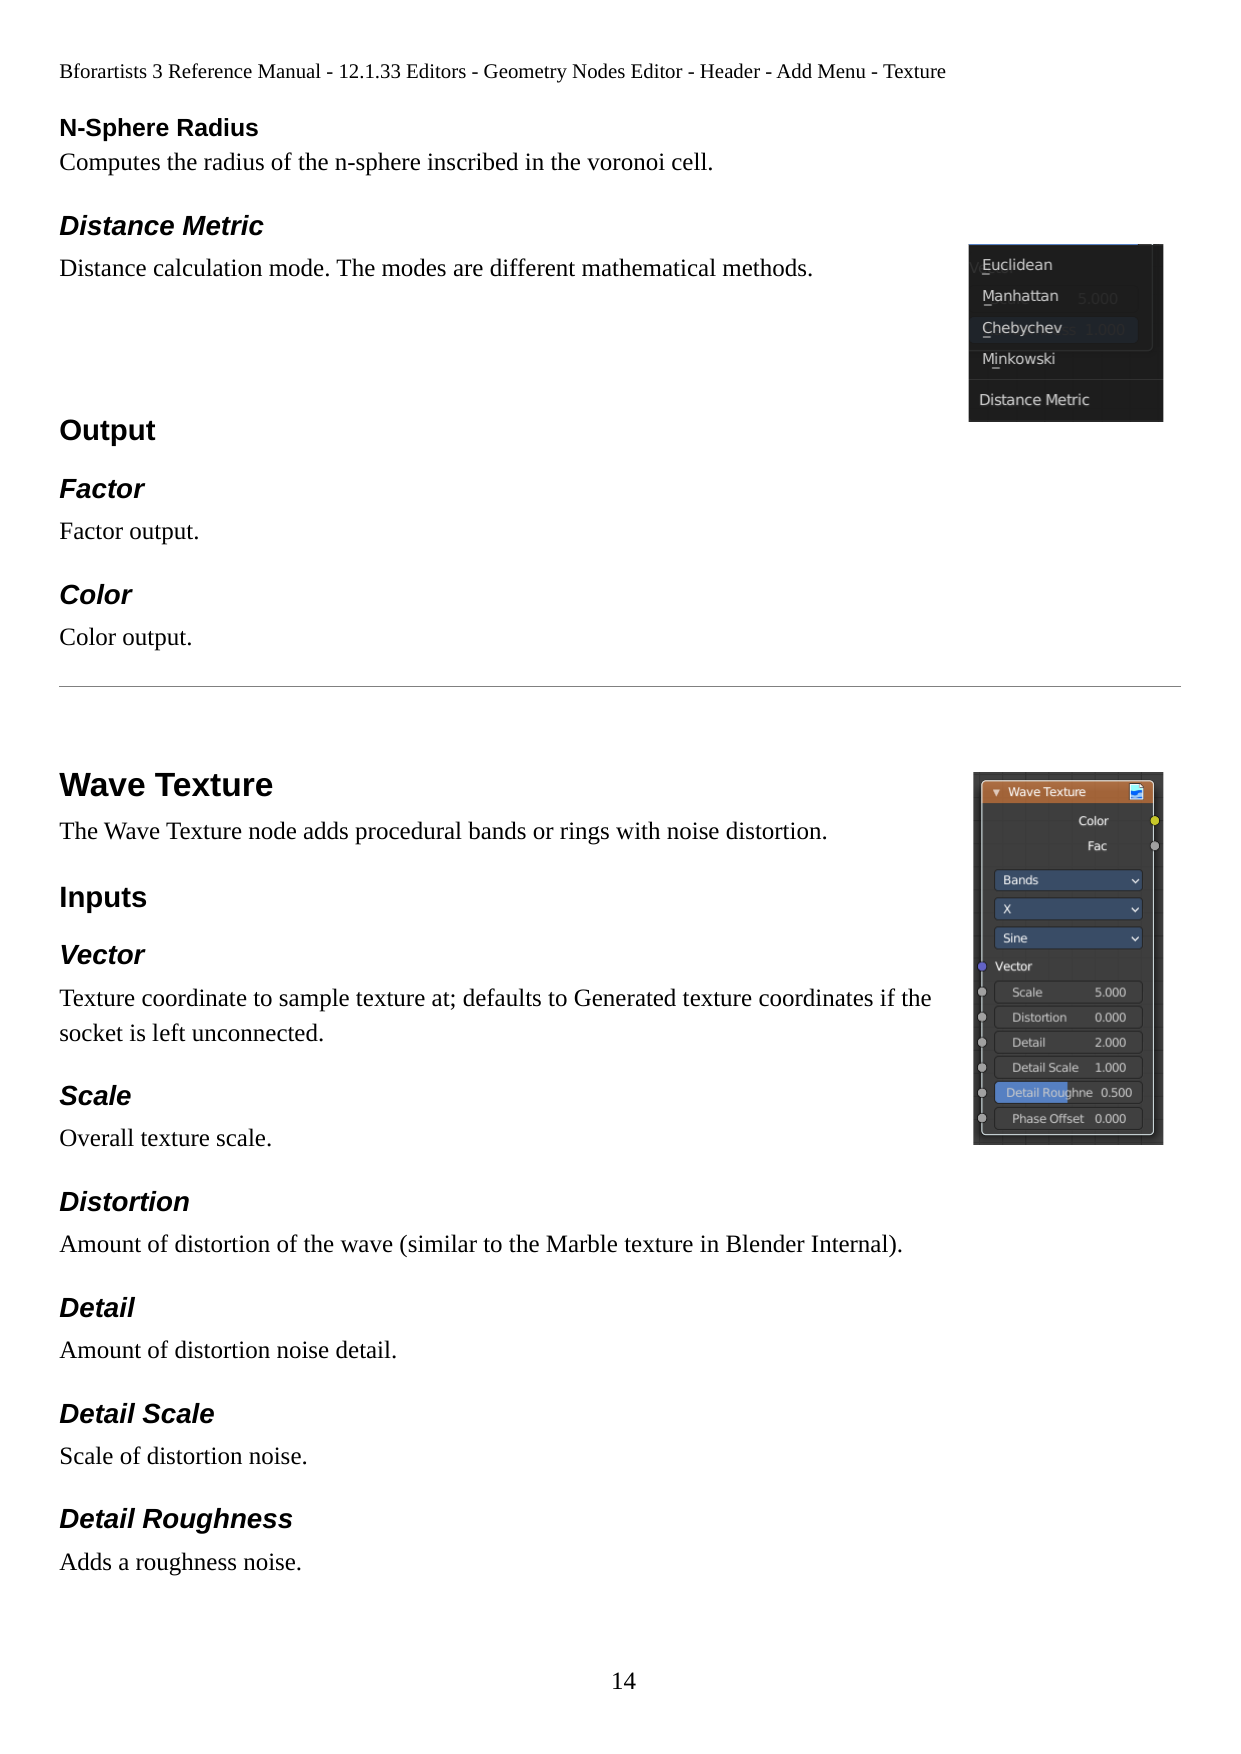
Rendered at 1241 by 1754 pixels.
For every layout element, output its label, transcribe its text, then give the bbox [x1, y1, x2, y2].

text Computes the radius of the n-sphere inscribed in the voronoi cell. [59, 147, 1181, 176]
subtitle [1164, 939, 1181, 971]
picture [973, 772, 1164, 1145]
subtitle Factor [59, 472, 1181, 504]
text Color output. [59, 622, 1181, 651]
text Factor output. [59, 516, 1181, 545]
subtitle Output [59, 413, 1181, 447]
subtitle Distortion [59, 1185, 1181, 1217]
subtitle Detail Roughness [59, 1503, 1181, 1535]
text The Wave Texture node adds procedural bands or rings with noise distortion. [59, 816, 973, 845]
text Adds a roughness noise. [59, 1547, 1181, 1576]
subtitle [1164, 1079, 1181, 1111]
subtitle Detail Scale [59, 1397, 1181, 1429]
text Scale of distortion noise. [59, 1441, 1181, 1470]
text Amount of distortion noise detail. [59, 1335, 1181, 1364]
subtitle Scale [59, 1079, 973, 1111]
text Overall texture scale. [59, 1123, 1181, 1152]
subtitle Distance Metric [59, 209, 1181, 241]
picture [968, 244, 1164, 422]
subtitle Inputs [59, 880, 973, 914]
subtitle Vector [59, 939, 973, 971]
text Texture coordinate to sample texture at; defaults to Generated texture coordinates if the socket is left unconnected. [59, 983, 973, 1046]
subtitle Color [59, 578, 1181, 610]
subtitle Wave Texture [59, 765, 1181, 804]
text Distance calculation mode. The modes are different mathematical methods. [59, 253, 968, 282]
subtitle N-Sphere Radius [59, 113, 1181, 141]
subtitle Detail [59, 1291, 1181, 1323]
text Amount of distortion of the wave (similar to the Marble texture in Blender Internal). [59, 1229, 1181, 1258]
subtitle [1164, 880, 1181, 914]
